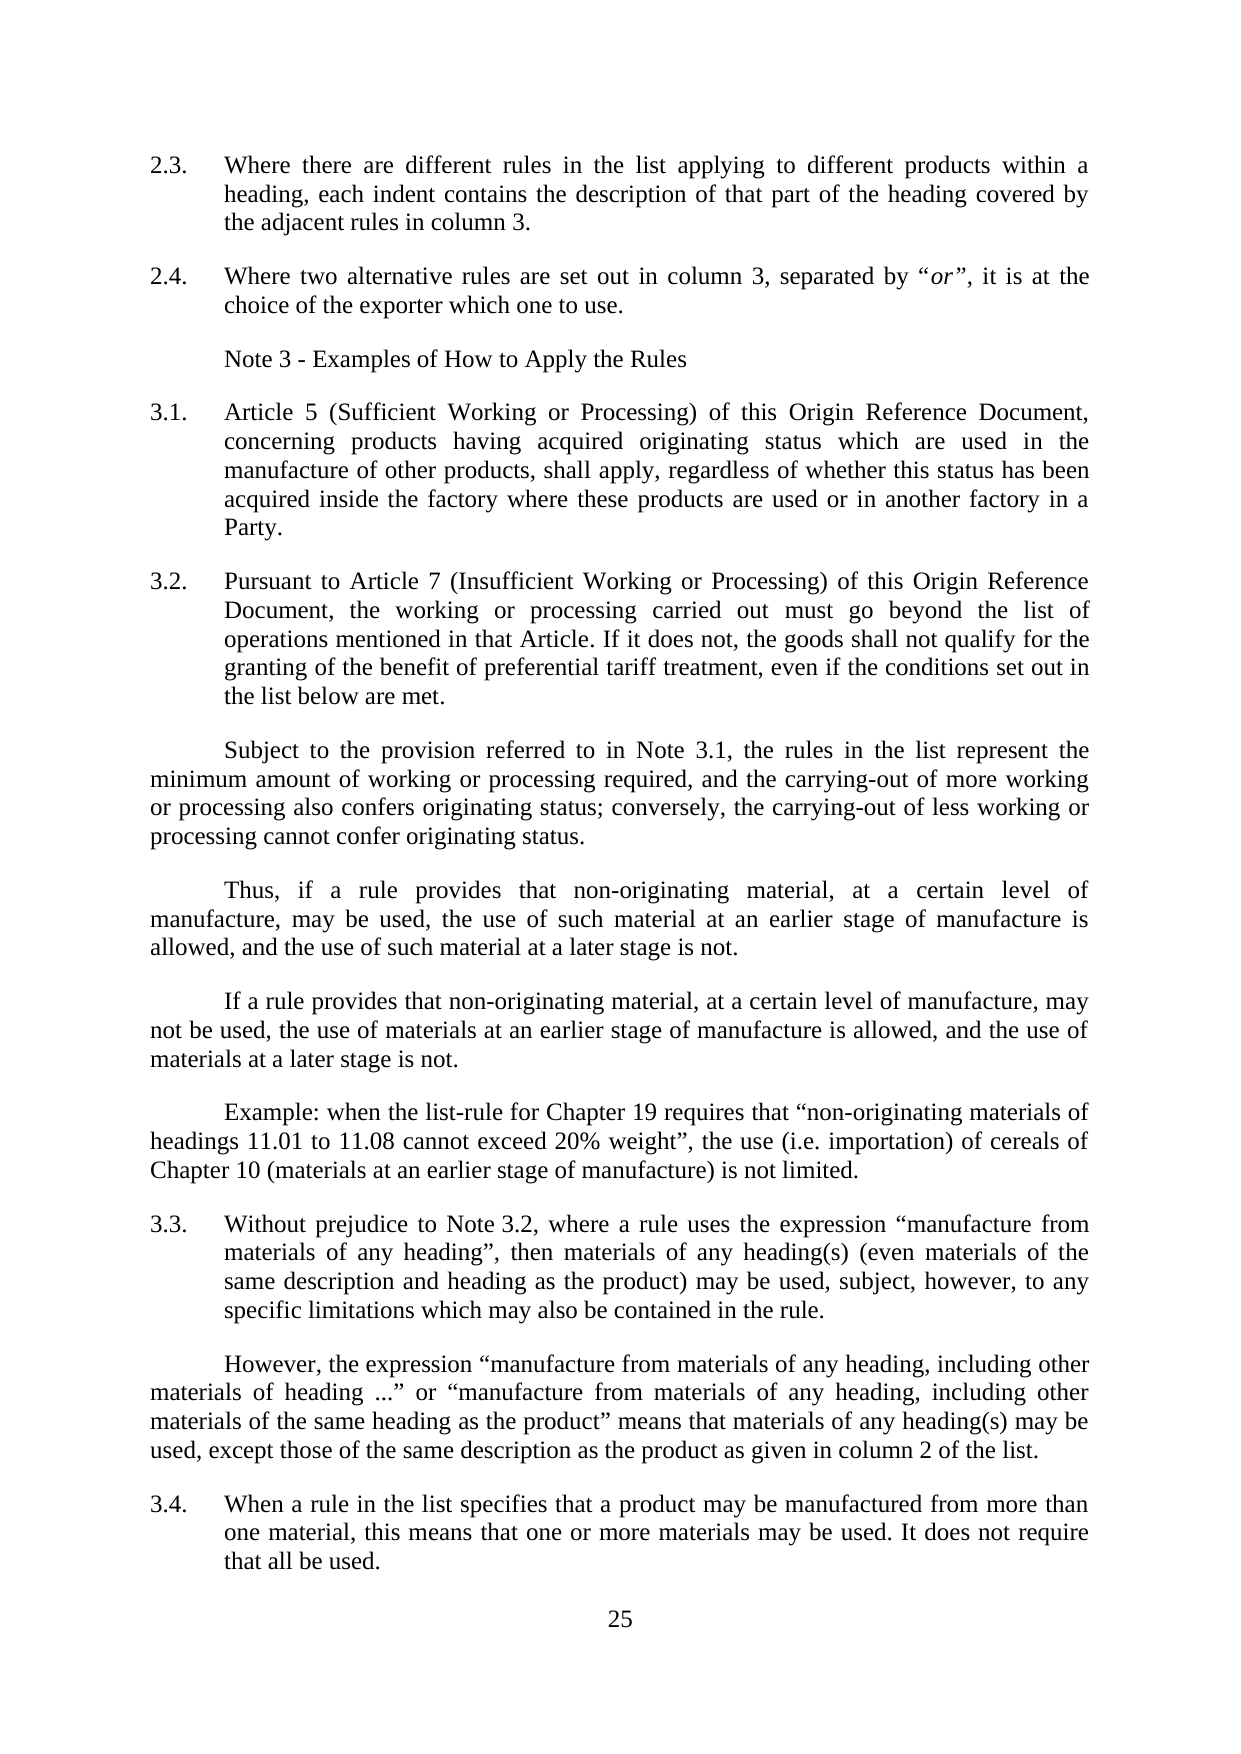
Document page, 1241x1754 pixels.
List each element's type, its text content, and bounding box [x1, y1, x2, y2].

text 3.1. Article 5 (Sufficient Working or Processing) of this Origin Reference Document, concerning products having acquired originating status which are used in the manufacture of other products, shall apply, regardless of whether this status has been acquired inside the factory where these products are used or in another factory in a Party. [150, 397, 1090, 541]
text 2.3. Where there are different rules in the list applying to different products within a heading, each indent contains the description of that part of the heading covered by the adjacent rules in column 3. [150, 150, 1090, 236]
text 2.4. Where two alternative rules are set out in column 3, separated by “or”, it is at the choice of the exporter which one to use. [150, 261, 1090, 319]
text Subject to the provision referred to in Note 3.1, the rules in the list represent the minimum amount of working or processing required, and the carrying-out of more working or processing also confers originating status; conversely, the carrying-out of less working or processing cannot confer originating status. [150, 735, 1090, 850]
text Example: when the list-rule for Chapter 19 requires that “non-originating materials of headings 11.01 to 11.08 cannot exceed 20% weight”, the use (i.e. importation) of cereals of Chapter 10 (materials at an earlier stage of manufacture) is not limited. [150, 1097, 1090, 1184]
text 3.4. When a rule in the list specifies that a product may be manufactured from more than one material, this means that one or more materials may be used. It does not require that all be used. [150, 1489, 1090, 1575]
text Thus, if a rule provides that non-originating material, at a certain level of manufacture, may be used, the use of such material at an earlier stage of manufacture is allowed, and the use of such material at a later stage is not. [150, 875, 1090, 961]
text Note 3 - Examples of How to Apply the Rules [150, 344, 1090, 372]
text However, the expression “manufacture from materials of any heading, including other materials of heading ...” or “manufacture from materials of any heading, including other materials of the same heading as the product” means that materials of any heading(s) may be used, except those of the same description as the product as given in column 2 of the list. [150, 1349, 1090, 1464]
text 3.2. Pursuant to Article 7 (Insufficient Working or Processing) of this Origin Reference Document, the working or processing carried out must go beyond the list of operations mentioned in that Article. If it does not, the goods shall not qualify for the granting of the benefit of preferential tariff treatment, even if the conditions set out in the list below are met. [150, 566, 1090, 710]
text 3.3. Without prejudice to Note 3.2, where a rule uses the expression “manufacture from materials of any heading”, then materials of any heading(s) (even materials of the same description and heading as the product) may be used, subject, however, to any specific limitations which may also be contained in the rule. [150, 1209, 1090, 1324]
text If a rule provides that non-originating material, at a certain level of manufacture, may not be used, the use of materials at an earlier stage of manufacture is allowed, and the use of materials at a later stage is not. [150, 986, 1090, 1072]
